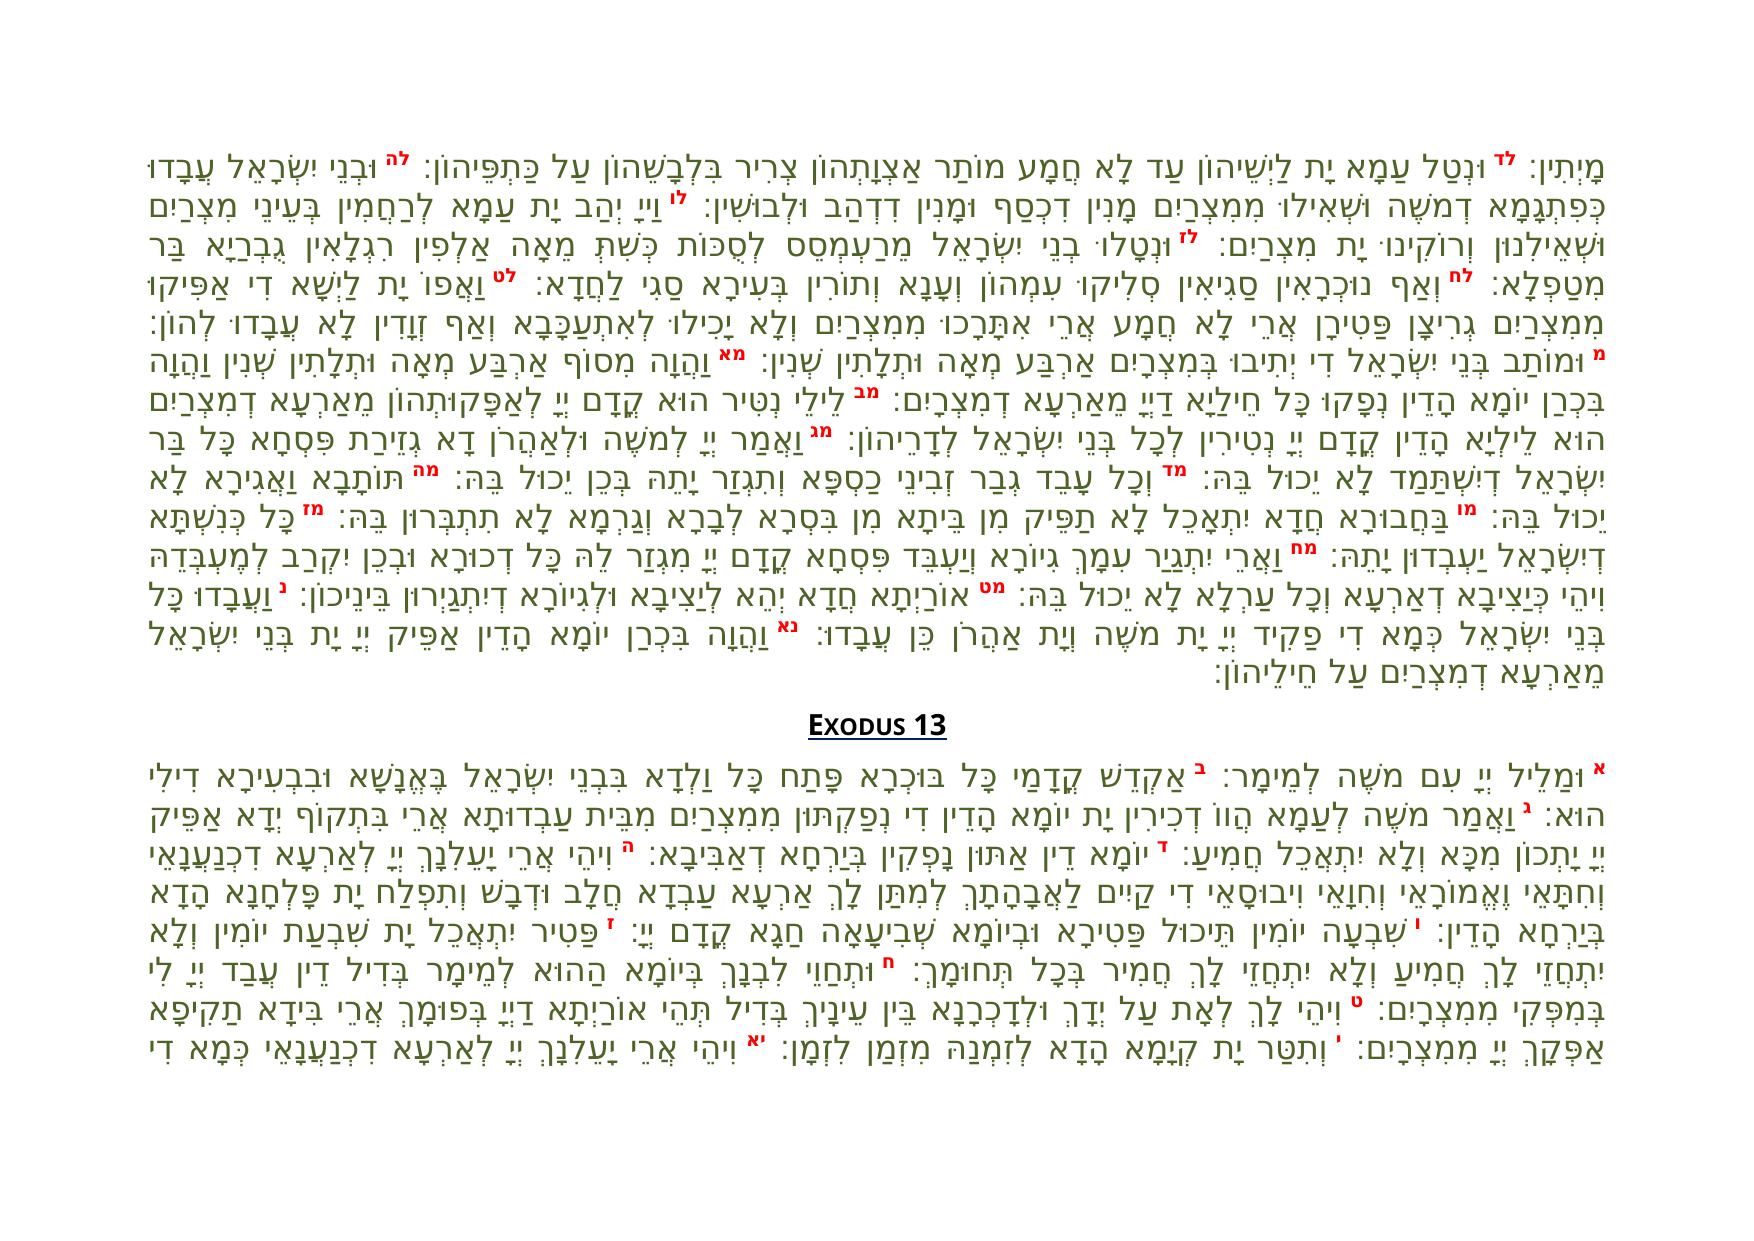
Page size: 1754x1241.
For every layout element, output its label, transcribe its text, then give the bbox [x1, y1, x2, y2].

text א וּמַלֵיל יְיָ עִם משֶׁה לְמֵימָר׃ ב אַקְדֵשׁ קֳדָמַי כָּל בּוּכְרָא פָּתַח כָּל וַלְדָא בִּבְנֵי יִשְׂרָאֵל בֶּאֱנָשָׁא וּבִבְעִירָא דִילִי הוּא׃ ג וַאֲמַר משֶׁה לְעַמָא הֲווֹ דְכִירִין יָת יוֹמָא הָדֵין דִי נְפַקְתּוּן מִמִצְרַיִם מִבֵּית עַבְדוּתָא אֲרֵי בִּתְקוֹף יְדָא אַפֵּיק יְיָ יָתְכוֹן מִכָּא וְלָא יִתְאֲכֵל חֲמִיעַ׃ ד יוֹמָא דֵין אַתּוּן נָפְקִין בְּיַרְחָא דְאַבִּיבָא׃ ה וִיהֵי אֲרֵי יָעֵלִנָךְ יְיָ לְאַרְעָא דִכְנַעֲנָאֵי וְחִתָּאֵי וֶאֱמוֹרָאֵי וְחִוָאֵי וִיבוּסָאֵי דִי קַיִים לַאֲבָהָתָךְ לְמִתַּן לָךְ אַרְעָא עַבְדָא חֲלָב וּדְבָשׁ וְתִפְלַח יָת פָּלְחָנָא הָדָא בְּיַרְחָא הָדֵין׃ ו שִׁבְעָה יוֹמִין תֵּיכוּל פַּטִירָא וּבְיוֹמָא שְׁבִיעָאָה חַגָא קֳדָם יְיָ׃ ז פַּטִיר יִתְאֲכֵל יָת שִׁבְעַת יוֹמִין וְלָא יִתְחֲזֵי לָךְ חֲמִיעַ וְלָא יִתְחֲזֵי לָךְ חֲמִיר בְּכָל תְּחוּמָךְ׃ ח וּתְחַוֵי לִבְנָךְ בְּיוֹמָא הַהוּא לְמֵימָר בְּדִיל דֵין עֲבַד יְיָ לִי בְּמִפְּקִי מִמִצְרָיִם׃ ט וִיהֵי לָךְ לְאָת עַל יְדָךְ וּלְדָכְרָנָא בֵּין עֵינָיךְ בְּדִיל תְּהֵי אוֹרַיְתָא דַיְיָ בְּפוּמָךְ אֲרֵי בִּידָא תַקִיפָא אַפְּקָךְ יְיָ מִמִצְרָיִם׃ י וְתִטַּר יָת קְיָמָא הָדָא לְזִמְנַהּ מִזְמַן לִזְמָן׃ יא וִיהֵי אֲרֵי יָעֵלִנָךְ יְיָ לְאַרְעָא דִכְנַעֲנָאֵי כְּמָא דִי [148, 756, 1606, 1067]
text מָיְתִין׃ לד וּנְטַל עַמָא יָת לַיְשֵׁיהוֹן עַד לָא חֲמָע מוֹתַר אַצְוָתְהוֹן צְרִיר בִּלְבָשֵׁהוֹן עַל כַּתְפֵּיהוֹן׃ לה וּבְנֵי יִשְׂרָאֵל עֲבָדוּ כְּפִתְגָמָא דְמשֶׁה וּשְׁאִילוּ מִמִצְרַיִם מָנִין דִכְסַף וּמָנִין דִדְהַב וּלְבוּשִׁין׃ לו וַייָ יְהַב יָת עַמָא לְרַחֲמִין בְּעֵינֵי מִצְרַיִם וּשְׁאֵילִנוּן וְרוֹקִינוּ יָת מִצְרַיִם׃ לז וּנְטָלוּ בְנֵי יִשְׂרָאֵל מֵרַעְמְסֵס לְסֻכּוֹת כְּשִׁתְּ מֵאָה אַלְפִין רִגְלָאִין גֻבְרַיָא בַּר מִטַפְלָא׃ לח וְאַף נוּכְרָאִין סַגִיאִין סְלִיקוּ עִמְהוֹן וְעָנָא וְתוֹרִין בְּעִירָא סַגִי לַחֲדָא׃ לט וַאֲפוֹ יָת לַיְשָׁא דִי אַפִּיקוּ מִמִצְרַיִם גְרִיצָן פַּטִירָן אֲרֵי לָא חֲמָע אֲרֵי אִתָּרָכוּ מִמִצְרַיִם וְלָא יָכִילוּ לְאִתְעַכָּבָא וְאַף זְוָדִין לָא עֲבָדוּ לְהוֹן׃ מ וּמוֹתַב בְּנֵי יִשְׂרָאֵל דִי יְתִיבוּ בְּמִצְרָיִם אַרְבַּע מְאָה וּתְלָתִין שְׁנִין׃ מא וַהֲוָה מִסוֹף אַרְבַּע מְאָה וּתְלָתִין שְׁנִין וַהֲוָה בִּכְרַן יוֹמָא הָדֵין נְפָקוּ כָּל חֵילַיָא דַיְיָ מֵאַרְעָא דְמִצְרָיִם׃ מב לֵילֵי נְטִּיר הוּא קֳדָם יְיָ לְאַפָּקוּתְהוֹן מֵאַרְעָא דְמִצְרַיִם הוּא לֵילְיָא הָדֵין קֳדָם יְיָ נְטִירִין לְכָל בְּנֵי יִשְׂרָאֵל לְדָרֵיהוֹן׃ מג וַאֲמַר יְיָ לְמשֶׁה וּלְאַהֲרֹן דָא גְזֵירַת פִּסְחָא כָּל בַּר יִשְׂרָאֵל דְיִשְׁתַּמַד לָא יֵכוּל בֵּהּ׃ מד וְכָל עָבֵד גְבַר זְבִינֵי כַסְפָּא וְתִגְזַר יָתֵהּ בְּכֵן יֵכוּל בֵּהּ׃ מה תּוֹתָבָא וַאֲגִירָא לָא יֵכוּל בֵּהּ׃ מו בַּחֲבוּרָא חֲדָא יִתְאָכֵל לָא תַפֵּיק מִן בֵּיתָא מִן בִּסְרָא לְבָרָא וְגַרְמָא לָא תִתְבְּרוּן בֵּהּ׃ מז כָּל כְּנִשְׁתָּא דְיִשְׂרָאֵל יַעְבְדוּן יָתֵהּ׃ מח וַאֲרֵי יִתְגַיַר עִמָךְ גִיוֹרָא וְיַעְבֵּד פִּסְחָא קֳדָם יְיָ מִגְזַר לֵהּ כָּל דְכוּרָא וּבְכֵן יִקְרַב לְמֶעְבְּדֵהּ וִיהֵי כְּיַצִיבָא דְאַרְעָא וְכָל עַרְלָא לָא יֵכוּל בֵּהּ׃ מט אוֹרַיְתָא חֲדָא יְהֵא לְיַצִיבָא וּלְגִיוֹרָא דְיִתְגַיְרוּן בֵּינֵיכוֹן׃ נ וַעֲבָדוּ כָּל בְּנֵי יִשְׂרָאֵל כְּמָא דִי פַקִיד יְיָ יָת משֶׁה וְיָת אַהֲרֹן כֵּן עֲבָדוּ׃ נא וַהֲוָה בִּכְרַן יוֹמָא הָדֵין אַפֵּיק יְיָ יָת בְּנֵי יִשְׂרָאֵל מֵאַרְעָא דְמִצְרַיִם עַל חֵילֵיהוֹן׃ [148, 148, 1606, 692]
text Exodus 13 [148, 704, 1606, 744]
